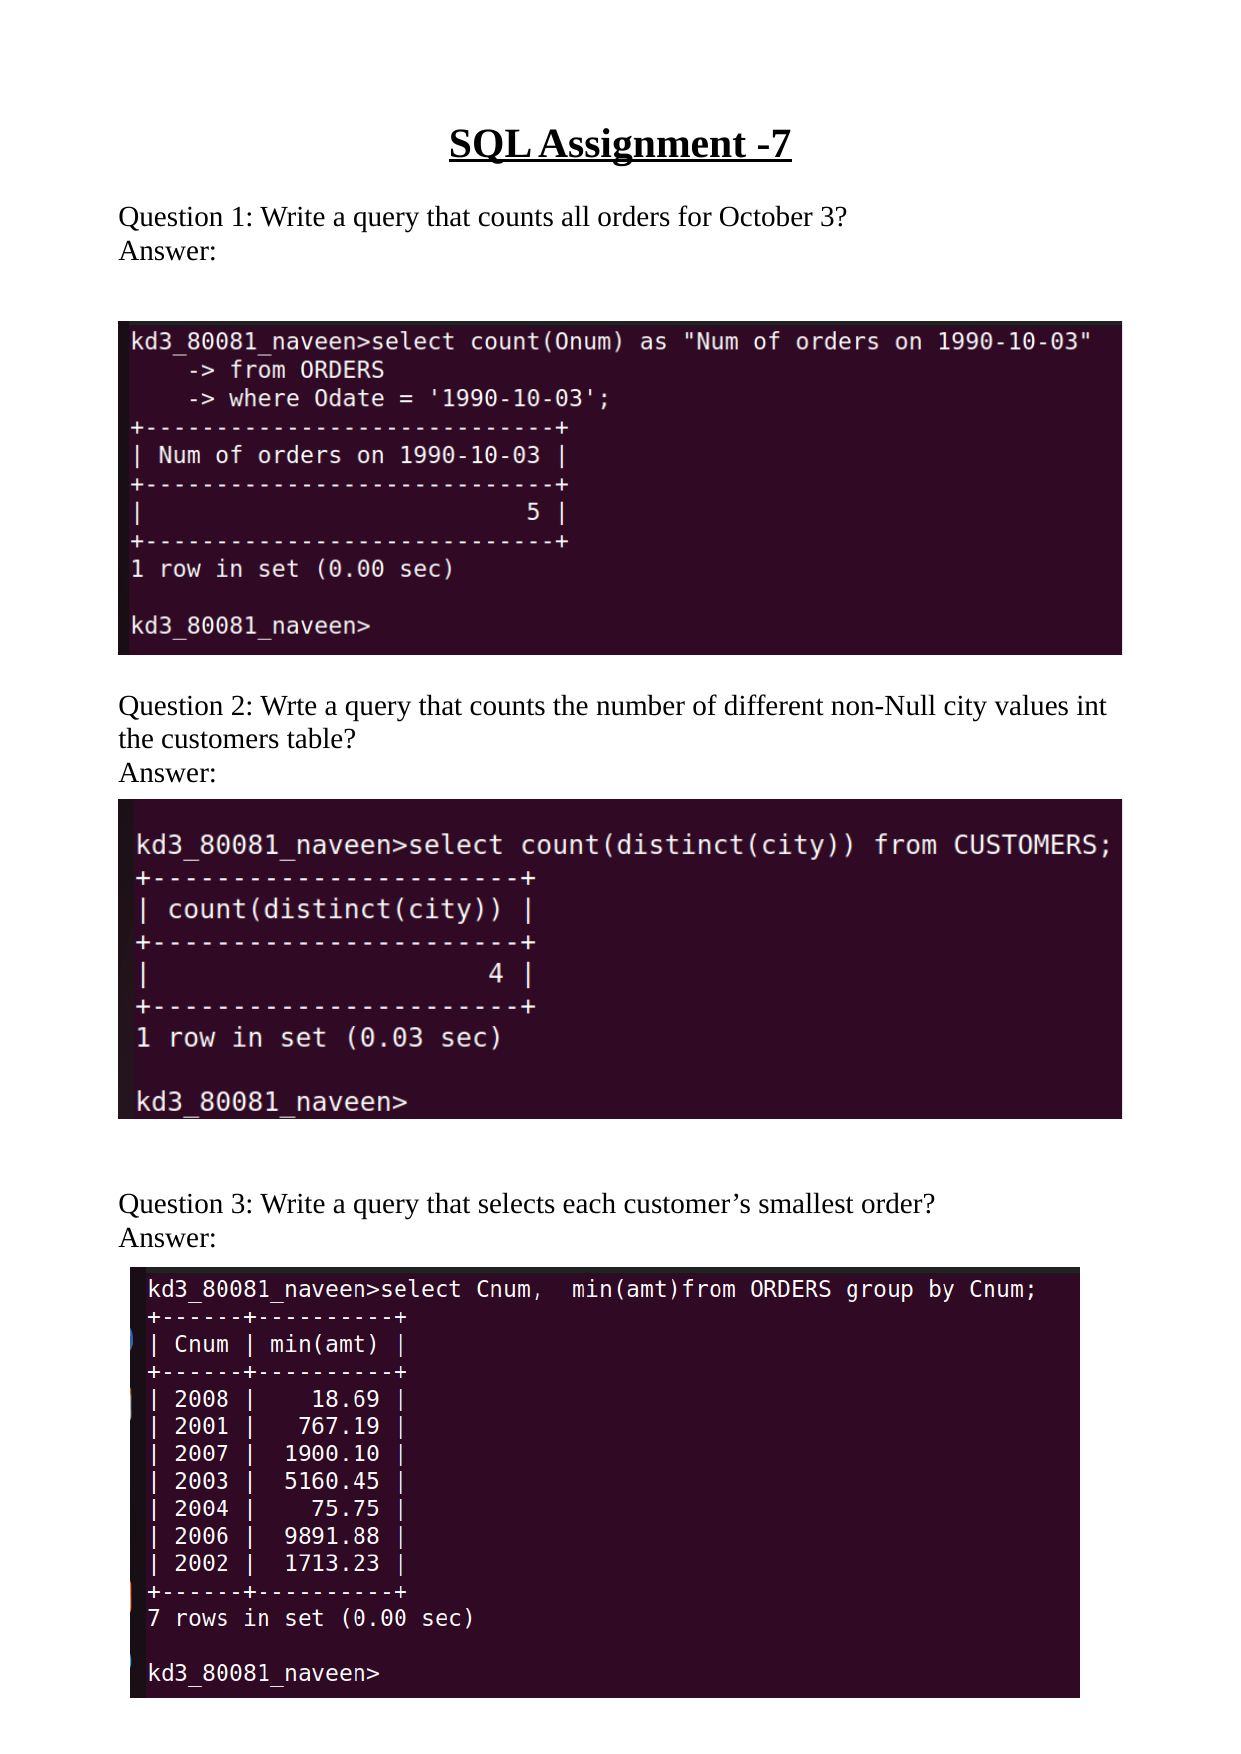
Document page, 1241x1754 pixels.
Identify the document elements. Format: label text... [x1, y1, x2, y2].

text SQL Assignment -7 [118, 118, 1122, 166]
text Question 1: Write a query that counts all orders for October 3? [118, 199, 1122, 233]
text Question 2: Wrte a query that counts the number of different non-Null city values int the customers table? [118, 688, 1122, 755]
picture [118, 799, 1123, 1119]
text Question 3: Write a query that selects each customer’s smallest order? [118, 1186, 1122, 1220]
picture [130, 1267, 1080, 1698]
text Answer: [118, 233, 1122, 267]
text Answer: [118, 1220, 1122, 1253]
text Answer: [118, 755, 1122, 788]
picture [118, 321, 1123, 655]
